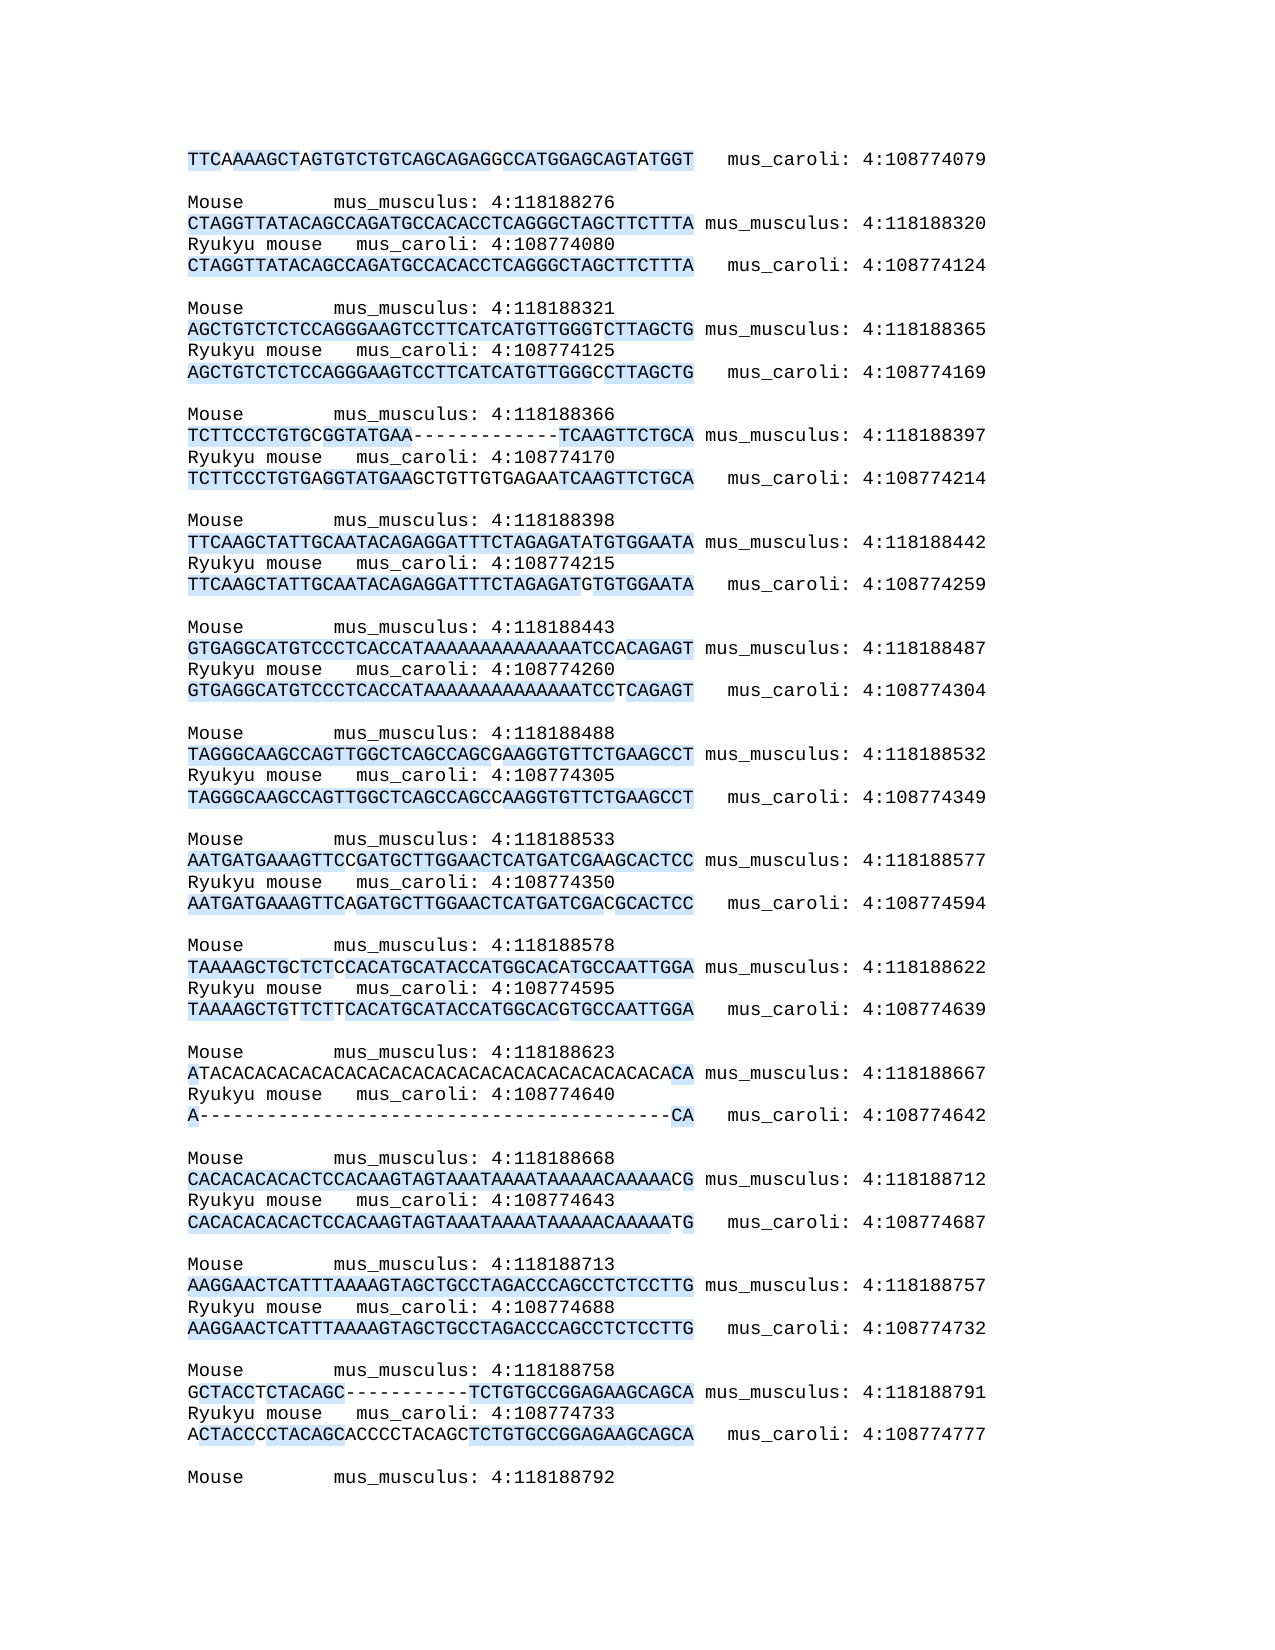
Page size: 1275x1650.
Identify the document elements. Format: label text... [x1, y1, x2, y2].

text Mouse mus_musculus: 4:118188533 AATGATGAAAGTTCCGATGCTTGGAACTCATGATCGAAGCACTCC mus_musculus: 4:118188577 [187, 830, 1087, 872]
text Ryukyu mouse mus_caroli: 4:108774350 AATGATGAAAGTTCAGATGCTTGGAACTCATGATCGACGCACTCC mus_caroli: 4:108774594 [187, 872, 1087, 915]
text Mouse mus_musculus: 4:118188668 CACACACACACTCCACAAGTAGTAAATAAAATAAAAACAAAAACG mus_musculus: 4:118188712 [187, 1149, 1087, 1191]
text Ryukyu mouse mus_caroli: 4:108774170 TCTTCCCTGTGAGGTATGAAGCTGTTGTGAGAATCAAGTTCTGCA mus_caroli: 4:108774214 [187, 447, 1087, 490]
text Ryukyu mouse mus_caroli: 4:108774640 A‑‑‑‑‑‑‑‑‑‑‑‑‑‑‑‑‑‑‑‑‑‑‑‑‑‑‑‑‑‑‑‑‑‑‑‑‑‑‑‑‑‑CA mus_caroli: 4:108774642 [187, 1085, 1087, 1127]
text Mouse mus_musculus: 4:118188578 TAAAAGCTGCTCTCCACATGCATACCATGGCACATGCCAATTGGA mus_musculus: 4:118188622 [187, 936, 1087, 979]
text Mouse mus_musculus: 4:118188398 TTCAAGCTATTGCAATACAGAGGATTTCTAGAGATATGTGGAATA mus_musculus: 4:118188442 [187, 511, 1087, 554]
text Mouse mus_musculus: 4:118188758 GCTACCTCTACAGC‑‑‑‑‑‑‑‑‑‑‑TCTGTGCCGGAGAAGCAGCA mus_musculus: 4:118188791 [187, 1361, 1087, 1404]
text Mouse mus_musculus: 4:118188792 [187, 1467, 1087, 1489]
text Ryukyu mouse mus_caroli: 4:108774733 ACTACCCCTACAGCACCCCTACAGCTCTGTGCCGGAGAAGCAGCA mus_caroli: 4:108774777 [187, 1404, 1087, 1446]
text Mouse mus_musculus: 4:118188321 AGCTGTCTCTCCAGGGAAGTCCTTCATCATGTTGGGTCTTAGCTG mus_musculus: 4:118188365 [187, 299, 1087, 341]
text Ryukyu mouse mus_caroli: 4:108774643 CACACACACACTCCACAAGTAGTAAATAAAATAAAAACAAAAATG mus_caroli: 4:108774687 [187, 1191, 1087, 1234]
text Ryukyu mouse mus_caroli: 4:108774688 AAGGAACTCATTTAAAAGTAGCTGCCTAGACCCAGCCTCTCCTTG mus_caroli: 4:108774732 [187, 1297, 1087, 1340]
text Ryukyu mouse mus_caroli: 4:108774215 TTCAAGCTATTGCAATACAGAGGATTTCTAGAGATGTGTGGAATA mus_caroli: 4:108774259 [187, 554, 1087, 596]
text Ryukyu mouse mus_caroli: 4:108774595 TAAAAGCTGTTCTTCACATGCATACCATGGCACGTGCCAATTGGA mus_caroli: 4:108774639 [187, 979, 1087, 1021]
text Mouse mus_musculus: 4:118188623 ATACACACACACACACACACACACACACACACACACACACACACA mus_musculus: 4:118188667 [187, 1042, 1087, 1085]
text Ryukyu mouse mus_caroli: 4:108774260 GTGAGGCATGTCCCTCACCATAAAAAAAAAAAAAATCCTCAGAGT mus_caroli: 4:108774304 [187, 660, 1087, 702]
text Mouse mus_musculus: 4:118188276 CTAGGTTATACAGCCAGATGCCACACCTCAGGGCTAGCTTCTTTA mus_musculus: 4:118188320 [187, 192, 1087, 235]
text Mouse mus_musculus: 4:118188443 GTGAGGCATGTCCCTCACCATAAAAAAAAAAAAAATCCACAGAGT mus_musculus: 4:118188487 [187, 617, 1087, 660]
text Mouse mus_musculus: 4:118188488 TAGGGCAAGCCAGTTGGCTCAGCCAGCGAAGGTGTTCTGAAGCCT mus_musculus: 4:118188532 [187, 724, 1087, 766]
text Ryukyu mouse mus_caroli: 4:108774125 AGCTGTCTCTCCAGGGAAGTCCTTCATCATGTTGGGCCTTAGCTG mus_caroli: 4:108774169 [187, 341, 1087, 384]
text Ryukyu mouse mus_caroli: 4:108774080 CTAGGTTATACAGCCAGATGCCACACCTCAGGGCTAGCTTCTTTA mus_caroli: 4:108774124 [187, 235, 1087, 277]
text Mouse mus_musculus: 4:118188366 TCTTCCCTGTGCGGTATGAA‑‑‑‑‑‑‑‑‑‑‑‑‑TCAAGTTCTGCA mus_musculus: 4:118188397 [187, 405, 1087, 447]
text Mouse mus_musculus: 4:118188713 AAGGAACTCATTTAAAAGTAGCTGCCTAGACCCAGCCTCTCCTTG mus_musculus: 4:118188757 [187, 1255, 1087, 1297]
text Ryukyu mouse mus_caroli: 4:108774305 TAGGGCAAGCCAGTTGGCTCAGCCAGCCAAGGTGTTCTGAAGCCT mus_caroli: 4:108774349 [187, 766, 1087, 809]
text TTCAAAAGCTAGTGTCTGTCAGCAGAGGCCATGGAGCAGTATGGT mus_caroli: 4:108774079 [187, 150, 1087, 171]
